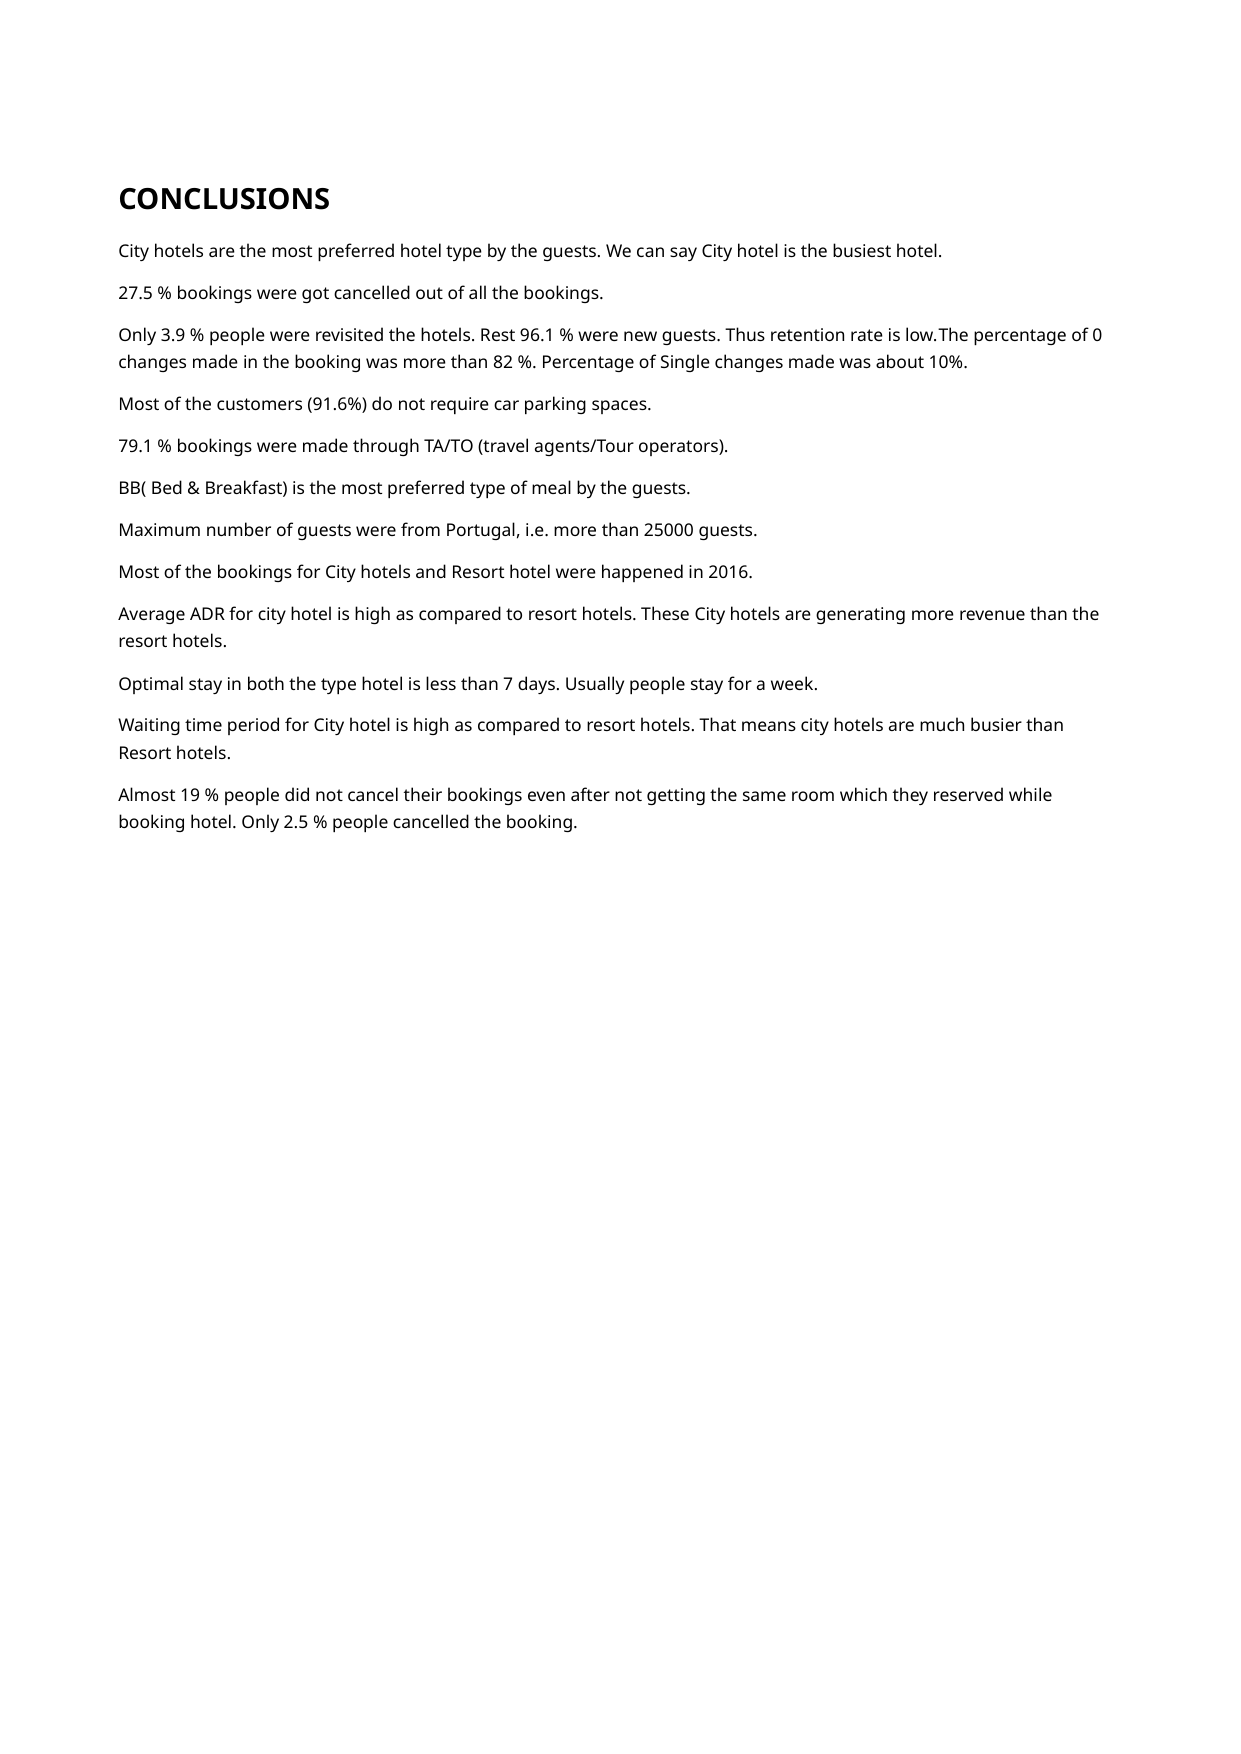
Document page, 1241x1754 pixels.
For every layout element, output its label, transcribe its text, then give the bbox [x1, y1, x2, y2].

text Most of the customers (91.6%) do not require car parking spaces. [118, 392, 1122, 416]
text 27.5 % bookings were got cancelled out of all the bookings. [118, 281, 1122, 304]
text BB( Bed & Breakfast) is the most preferred type of meal by the guests. [118, 476, 1122, 500]
text Waiting time period for City hotel is high as compared to resort hotels. That means city hotels are much busier than Resort hotels. [118, 713, 1122, 764]
text Most of the bookings for City hotels and Resort hotel were happened in 2016. [118, 560, 1122, 584]
text CONCLUSIONS [118, 178, 1122, 218]
text Optimal stay in both the type hotel is less than 7 days. Usually people stay for a week. [118, 671, 1122, 695]
text 79.1 % bookings were made through TA/TO (travel agents/Tour operators). [118, 434, 1122, 458]
text City hotels are the most preferred hotel type by the guests. We can say City hotel is the busiest hotel. [118, 238, 1122, 262]
text Average ADR for city hotel is high as compared to resort hotels. These City hotels are generating more revenue than the resort hotels. [118, 602, 1122, 653]
text Almost 19 % people did not cancel their bookings even after not getting the same room which they reserved while booking hotel. Only 2.5 % people cancelled the booking. [118, 782, 1122, 834]
text Maximum number of guests were from Portugal, i.e. more than 25000 guests. [118, 518, 1122, 542]
text Only 3.9 % people were revisited the hotels. Rest 96.1 % were new guests. Thus retention rate is low.The percentage of 0 changes made in the booking was more than 82 %. Percentage of Single changes made was about 10%. [118, 322, 1122, 374]
